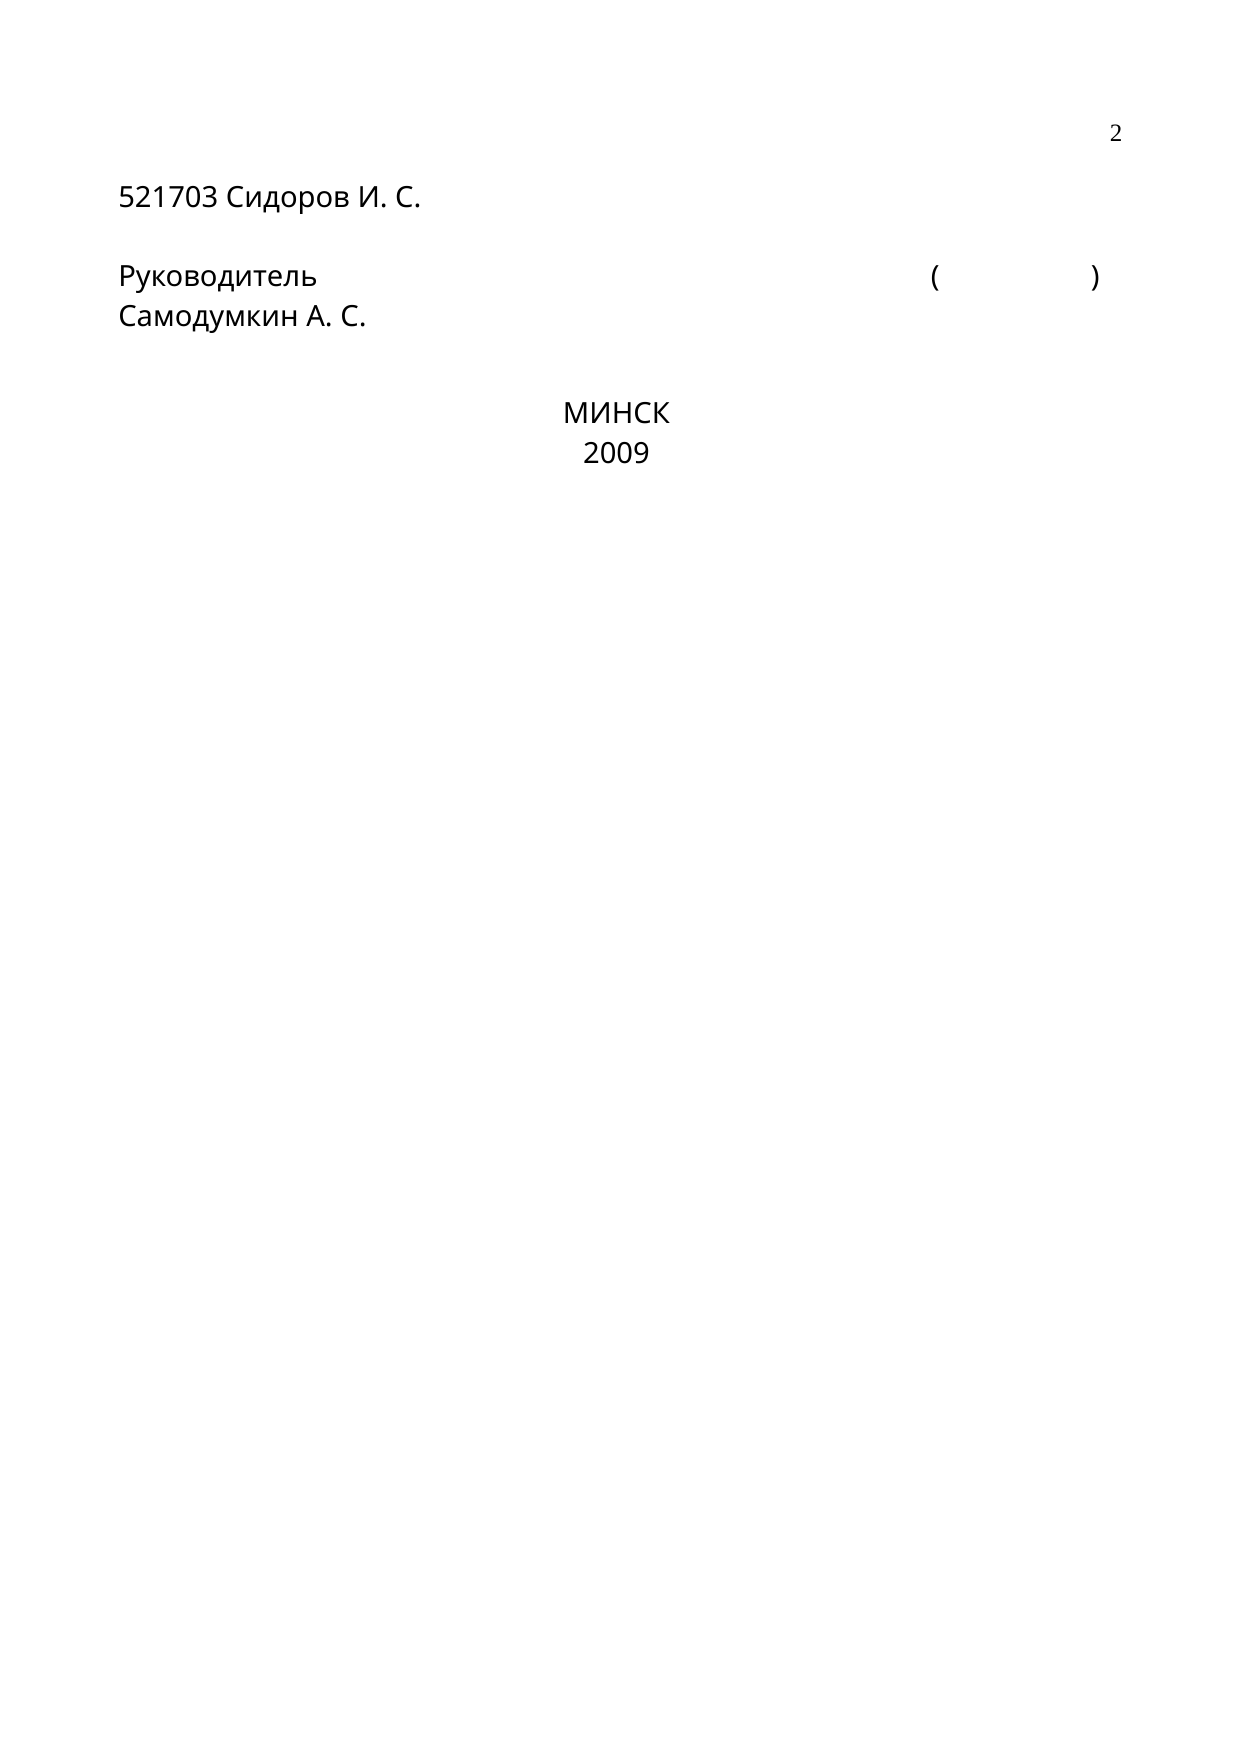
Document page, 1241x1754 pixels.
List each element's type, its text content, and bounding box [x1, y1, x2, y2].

text 521703 Сидоров И. С. [118, 176, 1122, 216]
text Руководитель ( ) [118, 256, 1122, 295]
text Самодумкин А. С. [118, 295, 1122, 335]
text 2009 [118, 432, 1122, 472]
text МИНСК [118, 393, 1122, 432]
